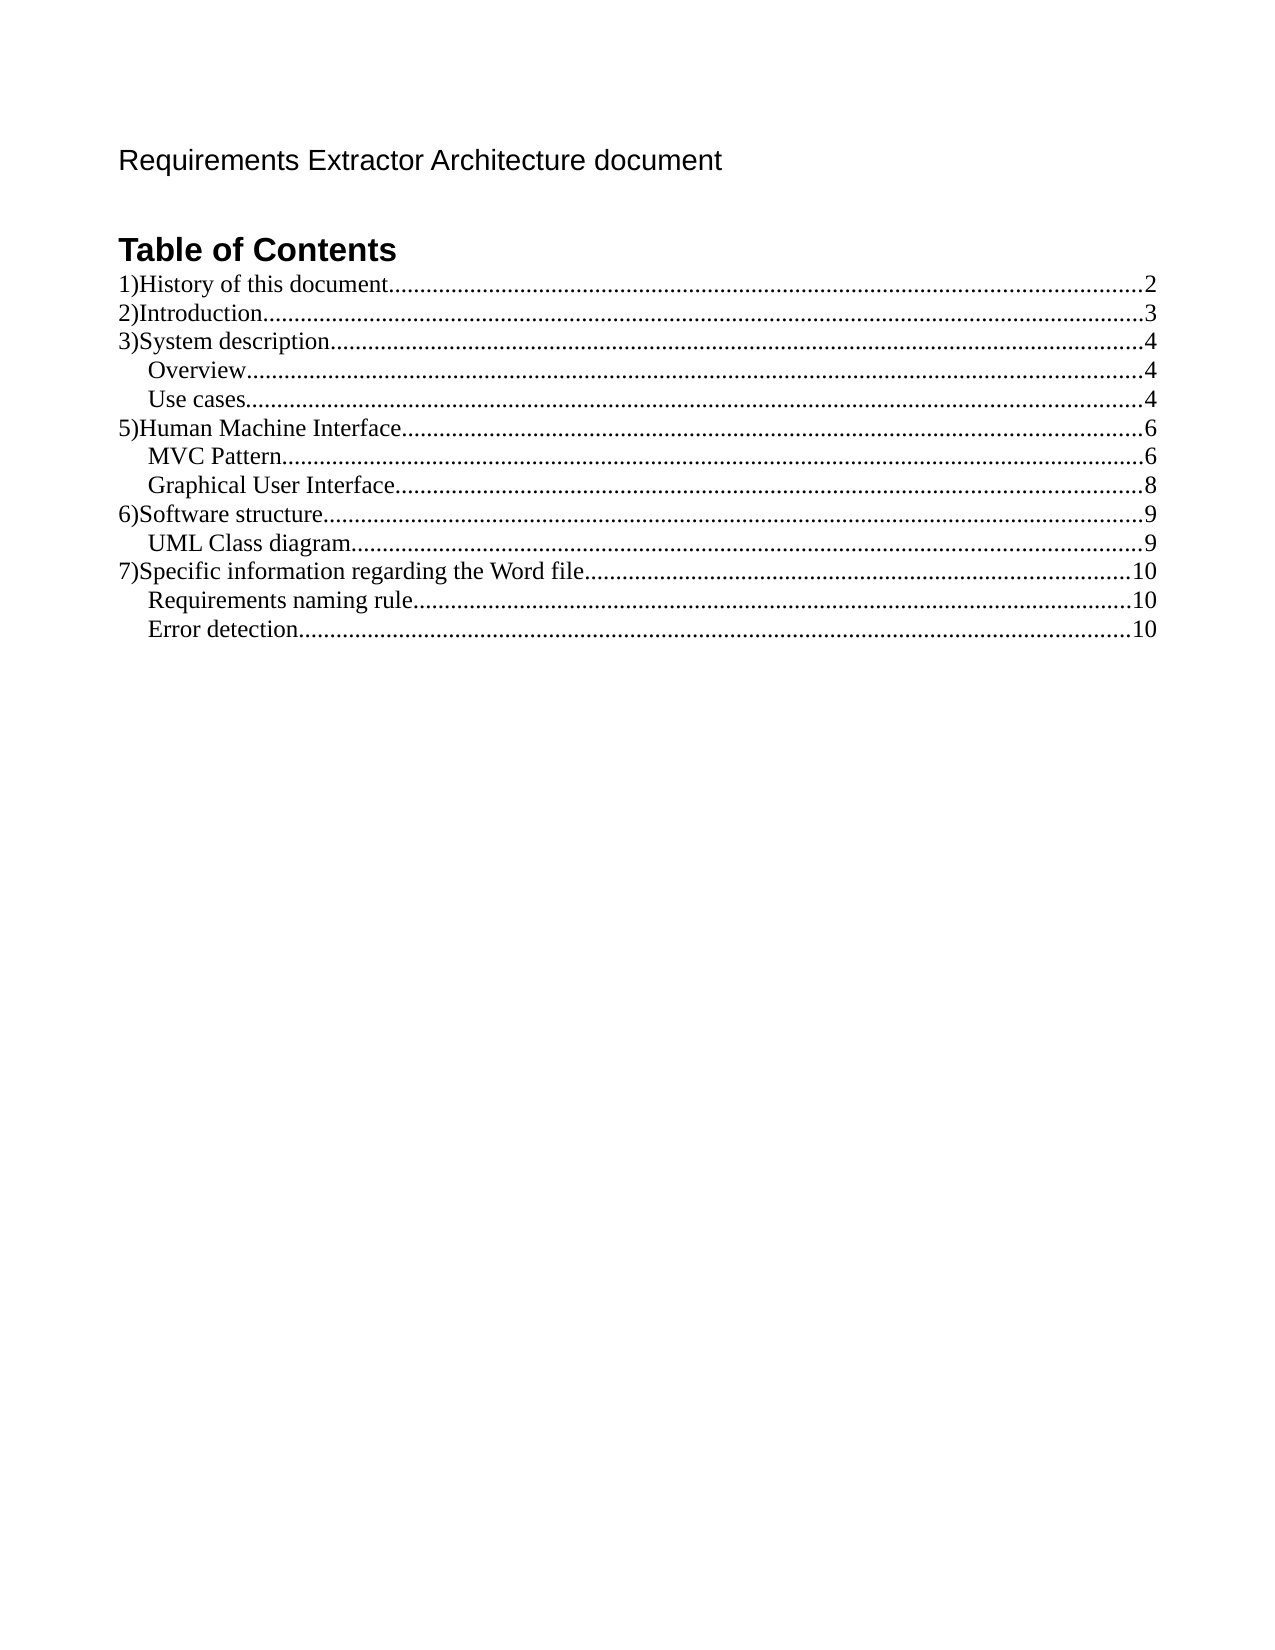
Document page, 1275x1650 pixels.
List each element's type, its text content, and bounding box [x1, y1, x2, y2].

text MVC Pattern 6 [148, 441, 1157, 470]
text Use cases 4 [148, 384, 1157, 413]
text 6)Software structure 9 [118, 499, 1157, 528]
text UML Class diagram 9 [148, 528, 1157, 556]
text Graphical User Interface 8 [148, 470, 1157, 499]
text Error detection 10 [148, 614, 1157, 643]
text 7)Specific information regarding the Word file 10 [118, 556, 1157, 585]
text Requirements naming rule 10 [148, 585, 1157, 614]
text 3)System description 4 [118, 326, 1157, 355]
text 1)History of this document 2 [118, 269, 1157, 298]
text Overview 4 [148, 355, 1157, 384]
subtitle Table of Contents [118, 230, 1157, 269]
text 2)Introduction 3 [118, 298, 1157, 326]
subtitle Requirements Extractor Architecture document [118, 143, 1157, 177]
text 5)Human Machine Interface 6 [118, 413, 1157, 441]
